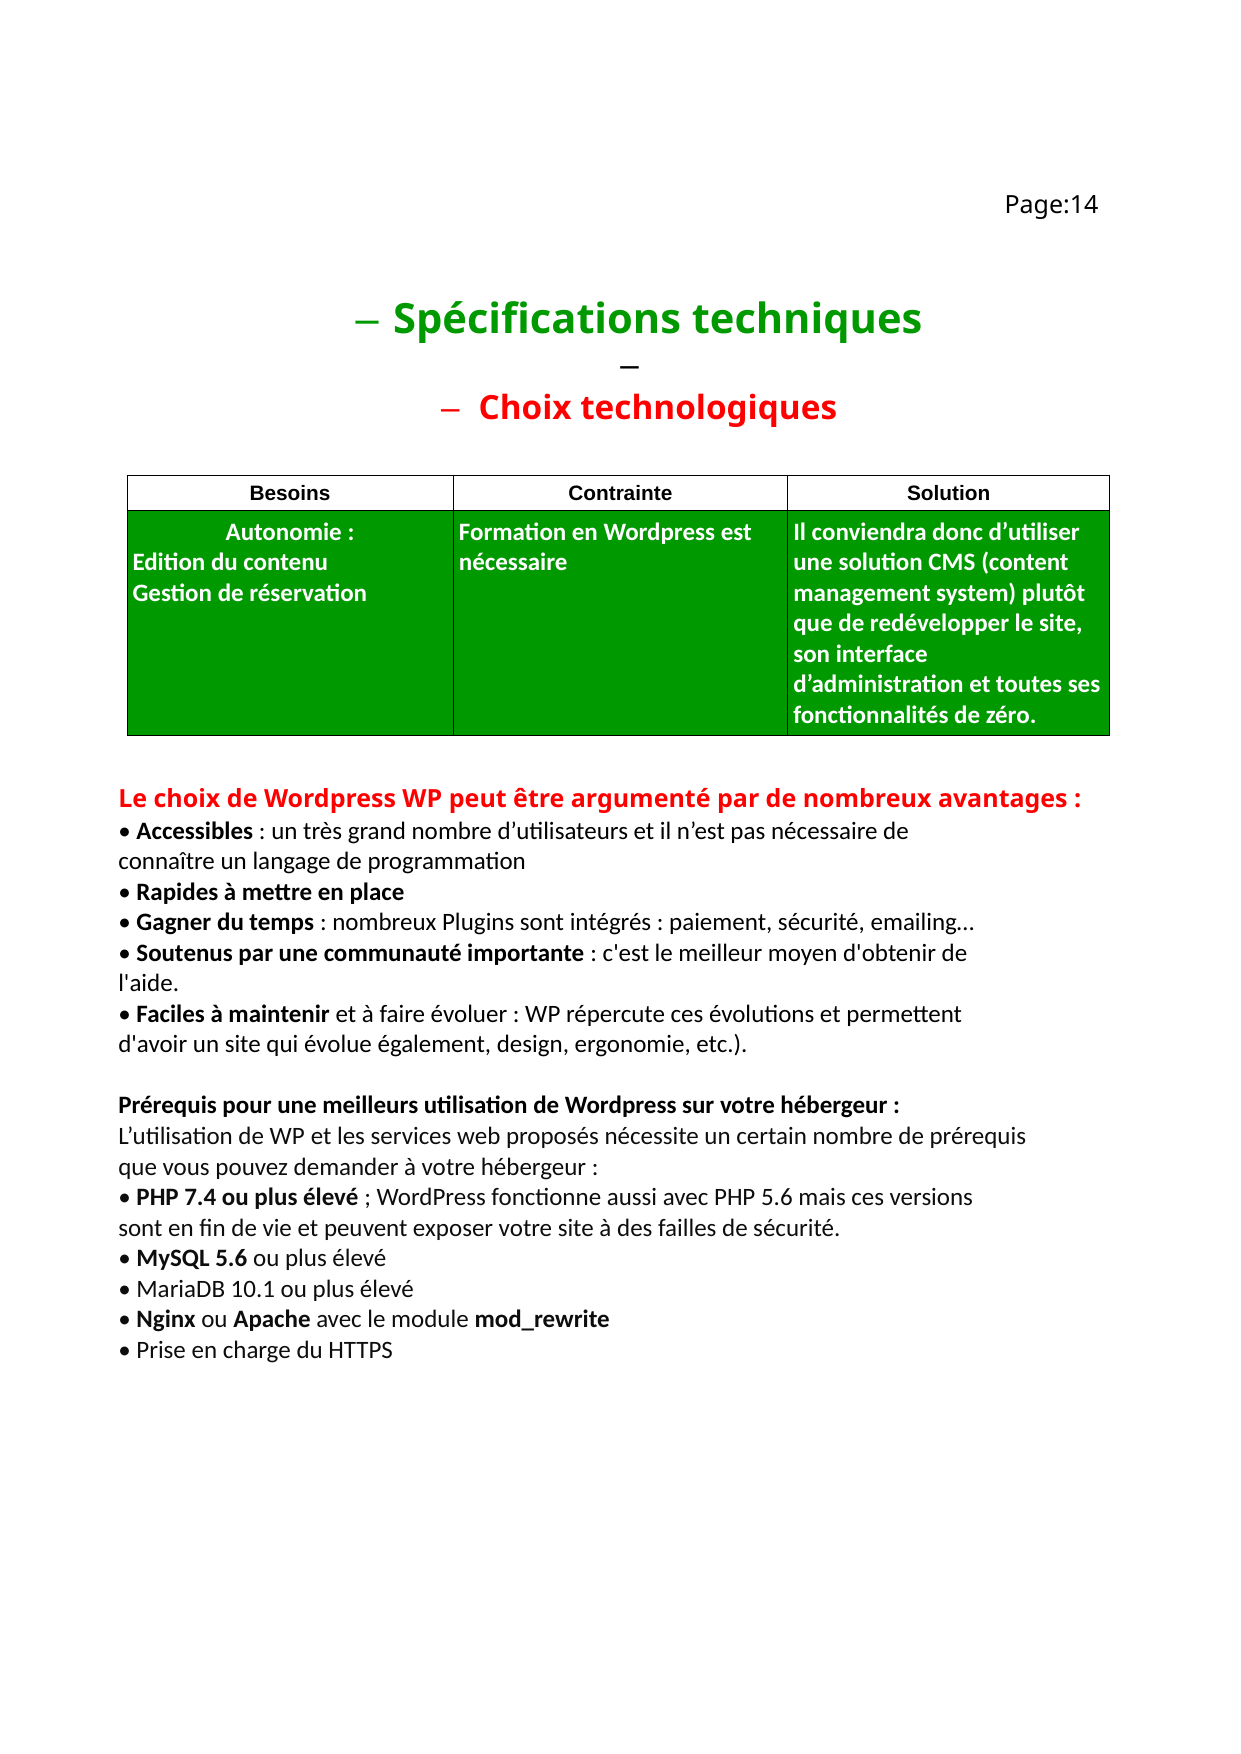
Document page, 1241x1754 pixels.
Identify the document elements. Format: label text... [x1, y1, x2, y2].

text • MariaDB 10.1 ou plus élevé [118, 1273, 1122, 1303]
text • Prise en charge du HTTPS [118, 1334, 1122, 1364]
table_cell Autonomie : Edition du contenu Gestion de réservation [128, 511, 453, 735]
text Le choix de Wordpress WP peut être argumenté par de nombreux avantages : [118, 781, 1122, 815]
table_header Besoins [128, 476, 453, 510]
text que vous pouvez demander à votre hébergeur : [118, 1151, 1122, 1181]
list Choix technologiques [156, 384, 1122, 429]
text • Gagner du temps : nombreux Plugins sont intégrés : paiement, sécurité, emailing… [118, 906, 1122, 937]
text sont en fin de vie et peuvent exposer votre site à des failles de sécurité. [118, 1212, 1122, 1242]
text • Faciles à maintenir et à faire évoluer : WP répercute ces évolutions et permettent [118, 998, 1122, 1028]
text • Accessibles : un très grand nombre d’utilisateurs et il n’est pas nécessaire de [118, 815, 1122, 845]
text Prérequis pour une meilleurs utilisation de Wordpress sur votre hébergeur : [118, 1089, 1122, 1120]
table_cell Il conviendra donc d’utiliser une solution CMS (content management system) plutôt que de redévelopper le site, son interface d’administration et toutes ses fonctionnalités de zéro. [788, 511, 1109, 735]
text connaître un langage de programmation [118, 845, 1122, 876]
table_header Solution [788, 476, 1109, 510]
text • Soutenus par une communauté importante : c'est le meilleur moyen d'obtenir de [118, 937, 1122, 967]
text Page:14 [118, 186, 1122, 254]
text • Nginx ou Apache avec le module mod_rewrite [118, 1303, 1122, 1334]
table_header Contrainte [454, 476, 787, 510]
text • PHP 7.4 ou plus élevé ; WordPress fonctionne aussi avec PHP 5.6 mais ces versions [118, 1181, 1122, 1212]
list Spécifications techniques [156, 288, 1122, 345]
text • MySQL 5.6 ou plus élevé [118, 1242, 1122, 1273]
text d'avoir un site qui évolue également, design, ergonomie, etc.). [118, 1028, 1122, 1059]
text • Rapides à mettre en place [118, 876, 1122, 906]
text L’utilisation de WP et les services web proposés nécessite un certain nombre de prérequis [118, 1120, 1122, 1151]
text l'aide. [118, 967, 1122, 998]
table_cell Formation en Wordpress est nécessaire [454, 511, 787, 735]
